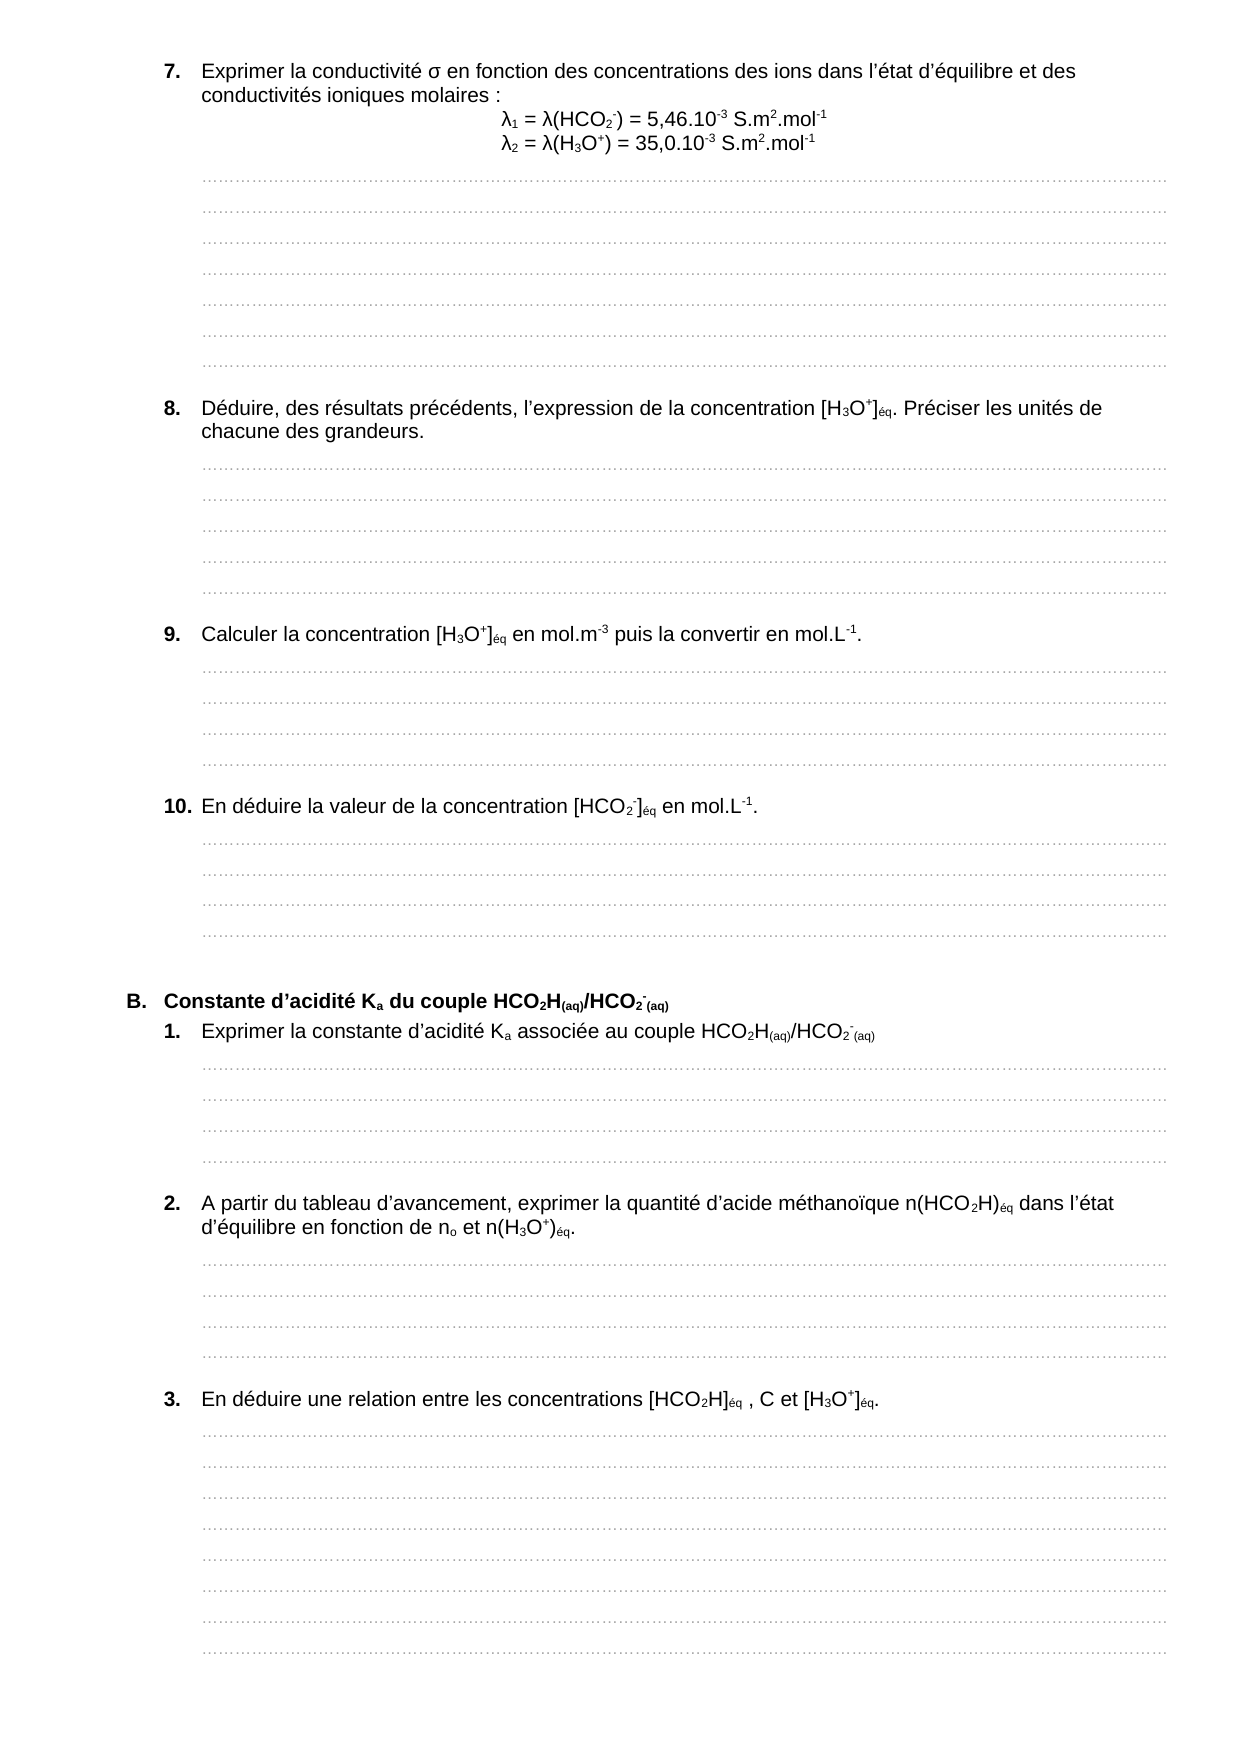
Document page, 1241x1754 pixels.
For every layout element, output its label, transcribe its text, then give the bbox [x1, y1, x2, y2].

list ………………………………………………………………………………………………………………………………………………………… [163, 1639, 1181, 1658]
list En déduire la valeur de la concentration [HCO2-]éq en mol.L-1. [163, 794, 1181, 818]
list λ1 = λ(HCO2-) = 5,46.10-3 S.m2.mol-1 [463, 107, 1181, 131]
list ………………………………………………………………………………………………………………………………………………………… [163, 1148, 1181, 1167]
list ………………………………………………………………………………………………………………………………………………………… [163, 829, 1181, 848]
list ………………………………………………………………………………………………………………………………………………………… [163, 1086, 1181, 1105]
list Exprimer la conductivité σ en fonction des concentrations des ions dans l’état d’équilibre et des conductivités ioniques molaires : [163, 59, 1181, 107]
list ………………………………………………………………………………………………………………………………………………………… [163, 658, 1181, 677]
list ………………………………………………………………………………………………………………………………………………………… [163, 891, 1181, 910]
list ………………………………………………………………………………………………………………………………………………………… [163, 486, 1181, 505]
list ………………………………………………………………………………………………………………………………………………………… [163, 689, 1181, 708]
list Calculer la concentration [H3O+]éq en mol.m-3 puis la convertir en mol.L-1. [163, 622, 1181, 646]
list Exprimer la constante d’acidité Ka associée au couple HCO2H(aq)/HCO2-(aq) [163, 1019, 1181, 1043]
list ………………………………………………………………………………………………………………………………………………………… [163, 1251, 1181, 1270]
list ………………………………………………………………………………………………………………………………………………………… [163, 1484, 1181, 1503]
list ………………………………………………………………………………………………………………………………………………………… [163, 1608, 1181, 1627]
list ………………………………………………………………………………………………………………………………………………………… [163, 167, 1181, 186]
list ………………………………………………………………………………………………………………………………………………………… [163, 259, 1181, 279]
list ………………………………………………………………………………………………………………………………………………………… [163, 719, 1181, 739]
list ………………………………………………………………………………………………………………………………………………………… [163, 352, 1181, 371]
list ………………………………………………………………………………………………………………………………………………………… [163, 228, 1181, 248]
list ………………………………………………………………………………………………………………………………………………………… [163, 1281, 1181, 1301]
list ………………………………………………………………………………………………………………………………………………………… [163, 751, 1181, 770]
list ………………………………………………………………………………………………………………………………………………………… [163, 1312, 1181, 1332]
list ………………………………………………………………………………………………………………………………………………………… [163, 198, 1181, 217]
list Constante d’acidité Ka du couple HCO2H(aq)/HCO2-(aq) [126, 989, 1181, 1013]
list ………………………………………………………………………………………………………………………………………………………… [163, 455, 1181, 474]
list En déduire une relation entre les concentrations [HCO2H]éq , C et [H3O+]éq. [163, 1386, 1181, 1410]
list ………………………………………………………………………………………………………………………………………………………… [163, 1117, 1181, 1136]
list ………………………………………………………………………………………………………………………………………………………… [163, 922, 1181, 941]
list ………………………………………………………………………………………………………………………………………………………… [163, 1546, 1181, 1565]
list ………………………………………………………………………………………………………………………………………………………… [163, 290, 1181, 309]
list ………………………………………………………………………………………………………………………………………………………… [163, 517, 1181, 536]
list ………………………………………………………………………………………………………………………………………………………… [163, 1055, 1181, 1074]
list A partir du tableau d’avancement, exprimer la quantité d’acide méthanoïque n(HCO2H)éq dans l’état d’équilibre en fonction de no et n(H3O+)éq. [163, 1191, 1181, 1239]
list λ2 = λ(H3O+) = 35,0.10-3 S.m2.mol-1 [463, 131, 1181, 155]
list ………………………………………………………………………………………………………………………………………………………… [163, 548, 1181, 567]
list ………………………………………………………………………………………………………………………………………………………… [163, 1453, 1181, 1472]
list ………………………………………………………………………………………………………………………………………………………… [163, 1515, 1181, 1534]
list ………………………………………………………………………………………………………………………………………………………… [163, 321, 1181, 341]
list ………………………………………………………………………………………………………………………………………………………… [163, 1422, 1181, 1441]
list ………………………………………………………………………………………………………………………………………………………… [163, 1577, 1181, 1596]
list ………………………………………………………………………………………………………………………………………………………… [163, 860, 1181, 879]
list ………………………………………………………………………………………………………………………………………………………… [163, 579, 1181, 598]
list Déduire, des résultats précédents, l’expression de la concentration [H3O+]éq. Préciser les unités de chacune des grandeurs. [163, 395, 1181, 443]
list ………………………………………………………………………………………………………………………………………………………… [163, 1343, 1181, 1362]
